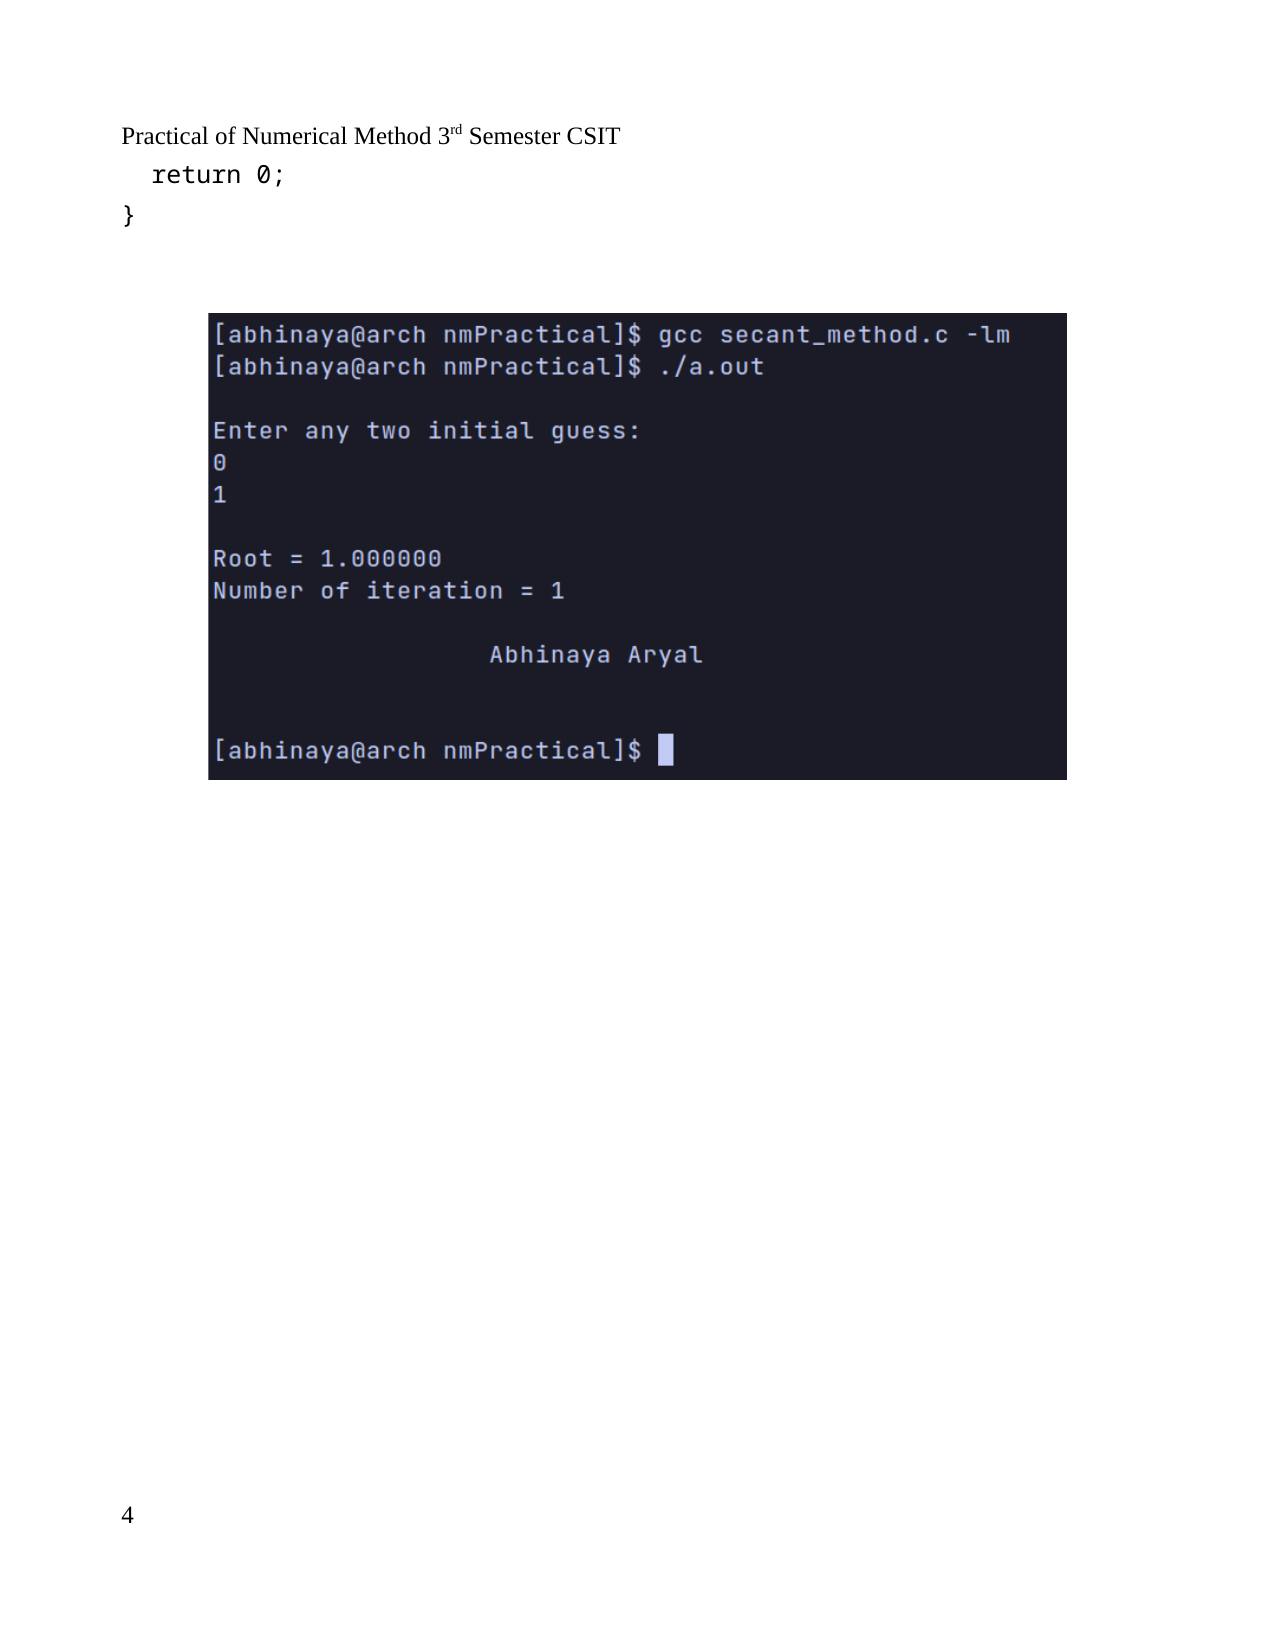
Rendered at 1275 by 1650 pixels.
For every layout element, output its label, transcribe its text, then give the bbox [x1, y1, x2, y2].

picture [208, 313, 1067, 780]
text return 0; [121, 157, 1154, 191]
text } [121, 196, 1154, 230]
